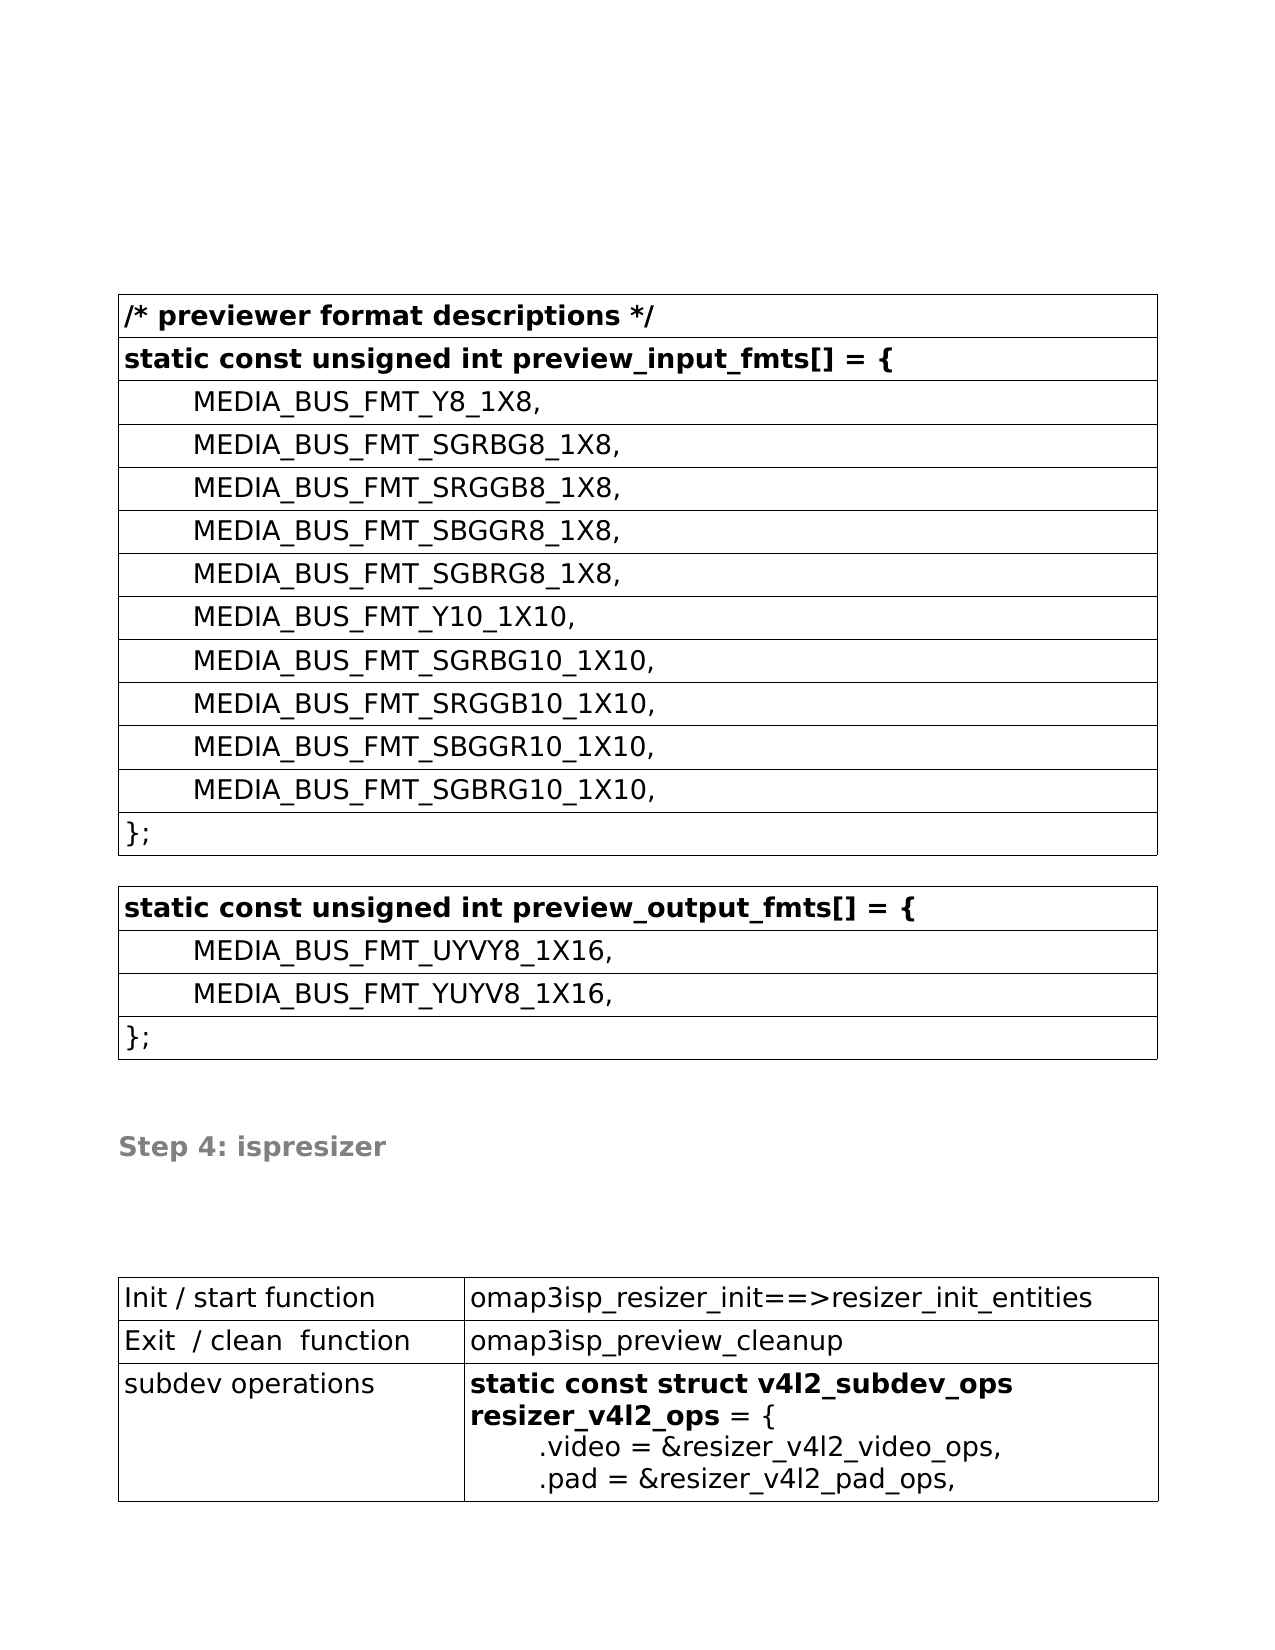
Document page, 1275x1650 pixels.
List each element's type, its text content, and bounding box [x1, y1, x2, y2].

table_header /* previewer format descriptions */ [119, 295, 1157, 337]
table_cell static const struct v4l2_subdev_ops resizer_v4l2_ops = { .video = &resizer_v4l2_video_ops, .pad = &resizer_v4l2_pad_ops, [465, 1364, 1158, 1501]
table_cell MEDIA_BUS_FMT_Y10_1X10, [119, 597, 1157, 639]
table_cell subdev operations [119, 1364, 464, 1501]
table_cell MEDIA_BUS_FMT_UYVY8_1X16, [119, 931, 1157, 973]
subtitle Step 4: ispresizer [118, 1131, 1157, 1163]
table_cell omap3isp_preview_cleanup [465, 1321, 1158, 1363]
table_cell MEDIA_BUS_FMT_SBGGR10_1X10, [119, 726, 1157, 768]
table_header omap3isp_resizer_init==>resizer_init_entities [465, 1278, 1158, 1320]
table_cell MEDIA_BUS_FMT_SBGGR8_1X8, [119, 511, 1157, 553]
table_cell MEDIA_BUS_FMT_SRGGB10_1X10, [119, 683, 1157, 725]
table_cell MEDIA_BUS_FMT_SRGGB8_1X8, [119, 468, 1157, 510]
table_cell MEDIA_BUS_FMT_SGBRG10_1X10, [119, 770, 1157, 812]
table_cell Exit / clean function [119, 1321, 464, 1363]
table_header static const unsigned int preview_output_fmts[] = { [119, 887, 1157, 929]
table_cell MEDIA_BUS_FMT_SGBRG8_1X8, [119, 554, 1157, 596]
table_cell MEDIA_BUS_FMT_Y8_1X8, [119, 381, 1157, 423]
table_cell MEDIA_BUS_FMT_SGRBG8_1X8, [119, 425, 1157, 467]
table_cell MEDIA_BUS_FMT_YUYV8_1X16, [119, 974, 1157, 1016]
table_header Init / start function [119, 1278, 464, 1320]
table_cell static const unsigned int preview_input_fmts[] = { [119, 338, 1157, 380]
table_cell }; [119, 813, 1157, 855]
table_cell MEDIA_BUS_FMT_SGRBG10_1X10, [119, 640, 1157, 682]
table_cell }; [119, 1017, 1157, 1059]
